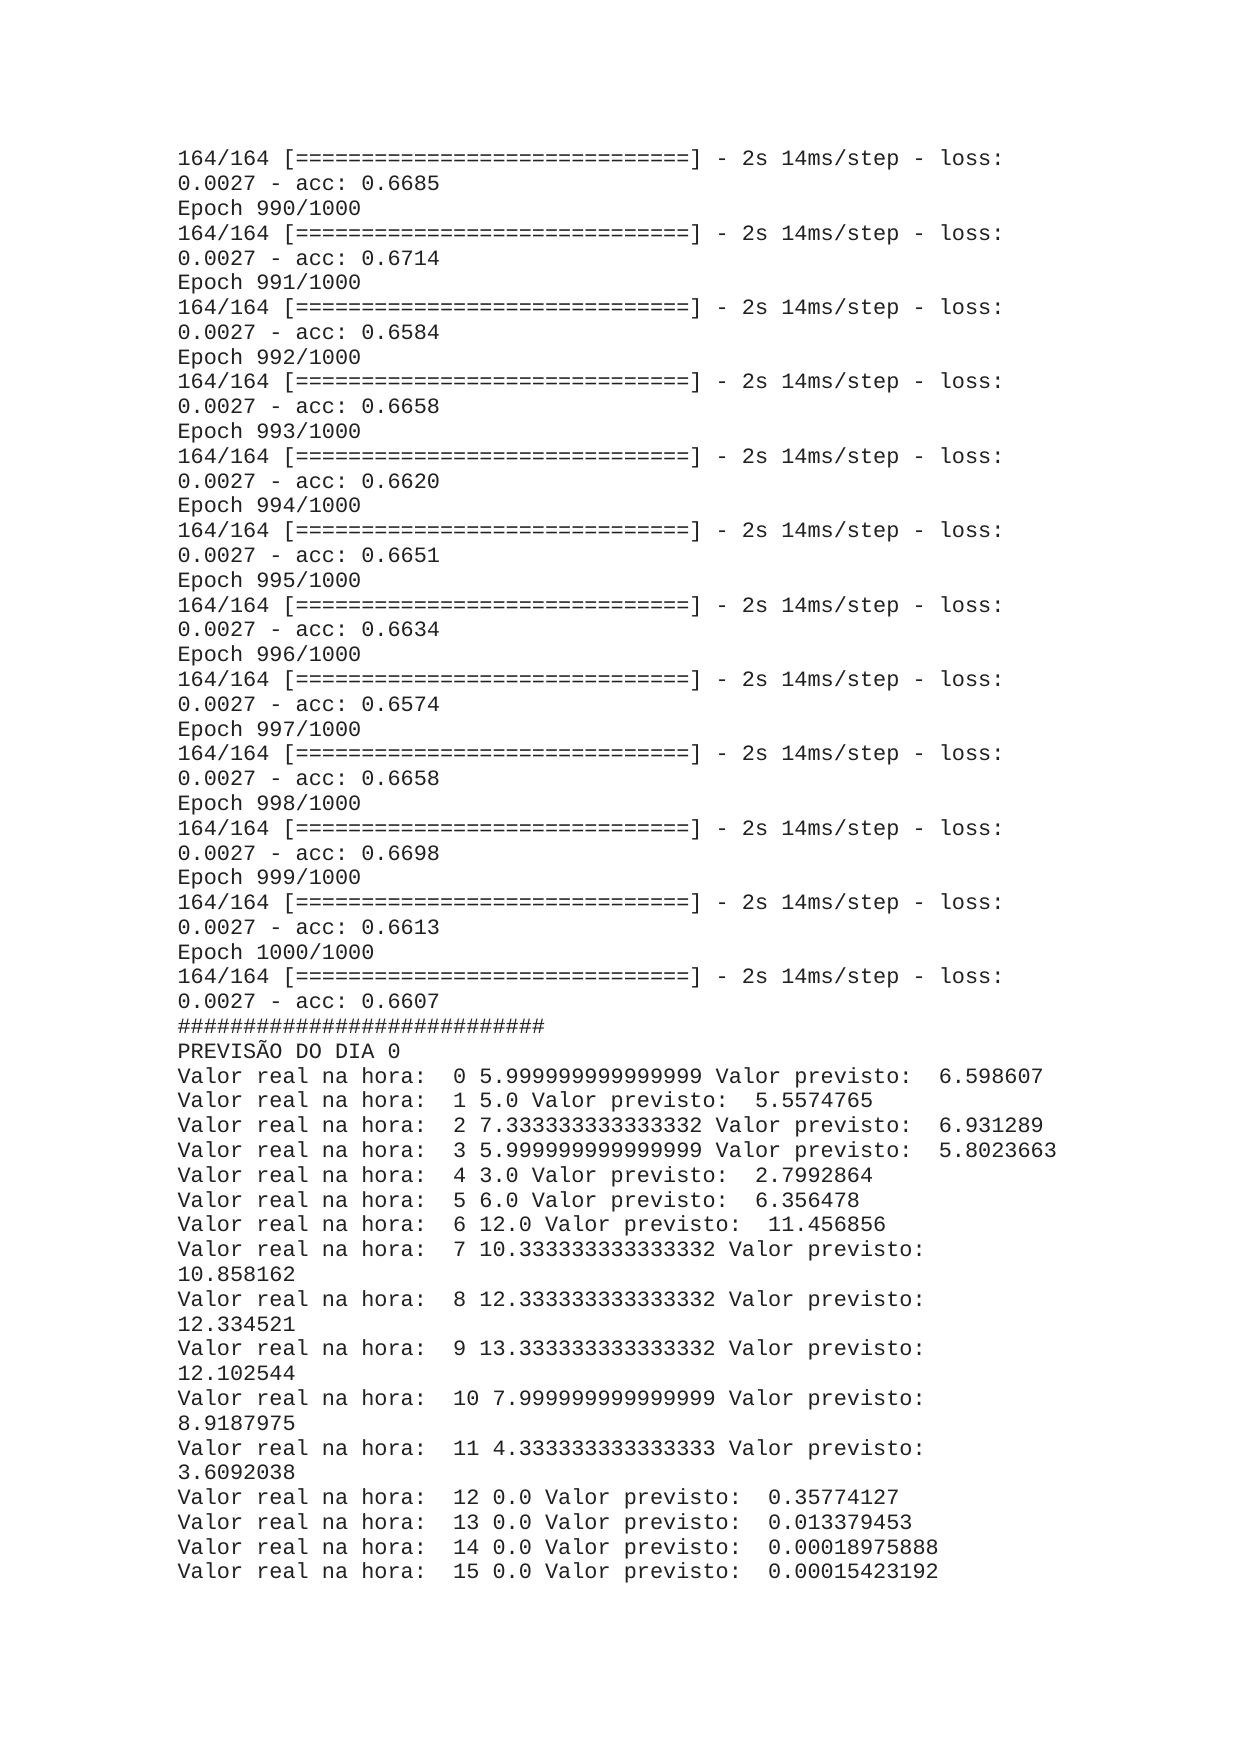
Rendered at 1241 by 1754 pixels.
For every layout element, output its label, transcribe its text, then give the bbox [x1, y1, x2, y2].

text Valor real na hora: 8 12.333333333333332 Valor previsto: 12.334521 [177, 1288, 1063, 1338]
text Valor real na hora: 10 7.999999999999999 Valor previsto: 8.9187975 [177, 1387, 1063, 1437]
text 164/164 [==============================] - 2s 14ms/step - loss: 0.0027 - acc: 0.6651 [177, 519, 1063, 569]
text 164/164 [==============================] - 2s 14ms/step - loss: 0.0027 - acc: 0.6620 [177, 445, 1063, 495]
text Valor real na hora: 14 0.0 Valor previsto: 0.00018975888 [177, 1536, 1063, 1561]
text 164/164 [==============================] - 2s 14ms/step - loss: 0.0027 - acc: 0.6685 [177, 148, 1063, 197]
text 164/164 [==============================] - 2s 14ms/step - loss: 0.0027 - acc: 0.6634 [177, 594, 1063, 643]
text Epoch 999/1000 [177, 867, 1063, 891]
text 164/164 [==============================] - 2s 14ms/step - loss: 0.0027 - acc: 0.6607 [177, 966, 1063, 1015]
text Valor real na hora: 2 7.333333333333332 Valor previsto: 6.931289 [177, 1114, 1063, 1139]
text Epoch 1000/1000 [177, 941, 1063, 966]
text Epoch 998/1000 [177, 792, 1063, 817]
text Epoch 990/1000 [177, 197, 1063, 222]
text Epoch 993/1000 [177, 420, 1063, 445]
text Epoch 996/1000 [177, 643, 1063, 668]
text Epoch 994/1000 [177, 495, 1063, 519]
text PREVISÃO DO DIA 0 [177, 1040, 1063, 1065]
text Valor real na hora: 0 5.999999999999999 Valor previsto: 6.598607 [177, 1065, 1063, 1090]
text 164/164 [==============================] - 2s 14ms/step - loss: 0.0027 - acc: 0.6658 [177, 743, 1063, 792]
text Valor real na hora: 4 3.0 Valor previsto: 2.7992864 [177, 1164, 1063, 1189]
text Epoch 992/1000 [177, 346, 1063, 371]
text Valor real na hora: 6 12.0 Valor previsto: 11.456856 [177, 1214, 1063, 1238]
text 164/164 [==============================] - 2s 14ms/step - loss: 0.0027 - acc: 0.6698 [177, 817, 1063, 867]
text Epoch 991/1000 [177, 272, 1063, 296]
text Epoch 995/1000 [177, 569, 1063, 594]
text Valor real na hora: 1 5.0 Valor previsto: 5.5574765 [177, 1090, 1063, 1114]
text Valor real na hora: 7 10.333333333333332 Valor previsto: 10.858162 [177, 1238, 1063, 1288]
text Epoch 997/1000 [177, 718, 1063, 743]
text 164/164 [==============================] - 2s 14ms/step - loss: 0.0027 - acc: 0.6574 [177, 668, 1063, 718]
text Valor real na hora: 5 6.0 Valor previsto: 6.356478 [177, 1189, 1063, 1214]
text Valor real na hora: 15 0.0 Valor previsto: 0.00015423192 [177, 1561, 1063, 1586]
text Valor real na hora: 13 0.0 Valor previsto: 0.013379453 [177, 1511, 1063, 1536]
text 164/164 [==============================] - 2s 14ms/step - loss: 0.0027 - acc: 0.6714 [177, 222, 1063, 272]
text Valor real na hora: 3 5.999999999999999 Valor previsto: 5.8023663 [177, 1139, 1063, 1164]
text 164/164 [==============================] - 2s 14ms/step - loss: 0.0027 - acc: 0.6613 [177, 891, 1063, 941]
text 164/164 [==============================] - 2s 14ms/step - loss: 0.0027 - acc: 0.6584 [177, 296, 1063, 346]
text Valor real na hora: 12 0.0 Valor previsto: 0.35774127 [177, 1486, 1063, 1511]
text 164/164 [==============================] - 2s 14ms/step - loss: 0.0027 - acc: 0.6658 [177, 371, 1063, 420]
text Valor real na hora: 11 4.333333333333333 Valor previsto: 3.6092038 [177, 1437, 1063, 1486]
text ############################ [177, 1015, 1063, 1040]
text Valor real na hora: 9 13.333333333333332 Valor previsto: 12.102544 [177, 1338, 1063, 1387]
